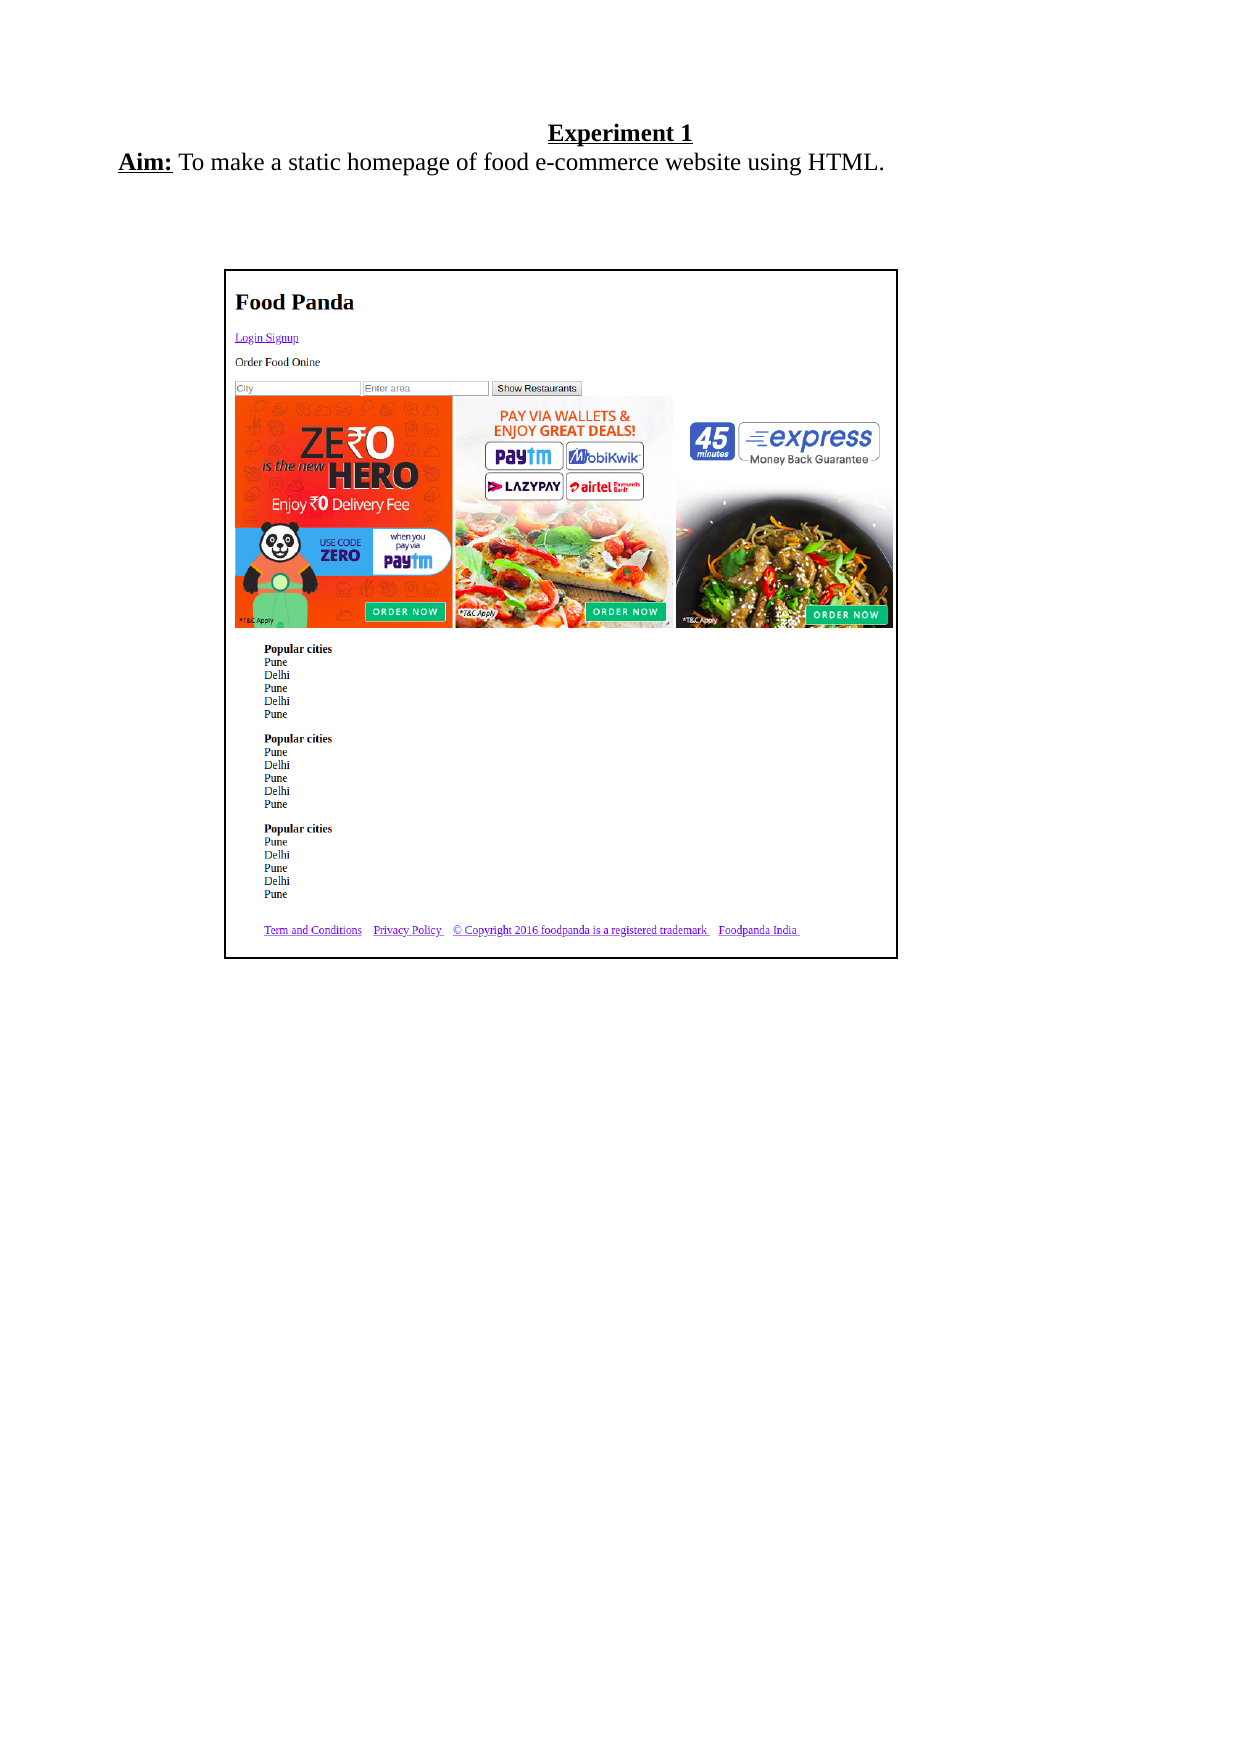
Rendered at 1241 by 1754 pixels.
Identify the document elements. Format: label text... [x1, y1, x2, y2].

text Aim: To make a static homepage of food e-commerce website using HTML. [118, 147, 1122, 176]
text Experiment 1 [118, 118, 1122, 147]
picture [229, 273, 893, 954]
